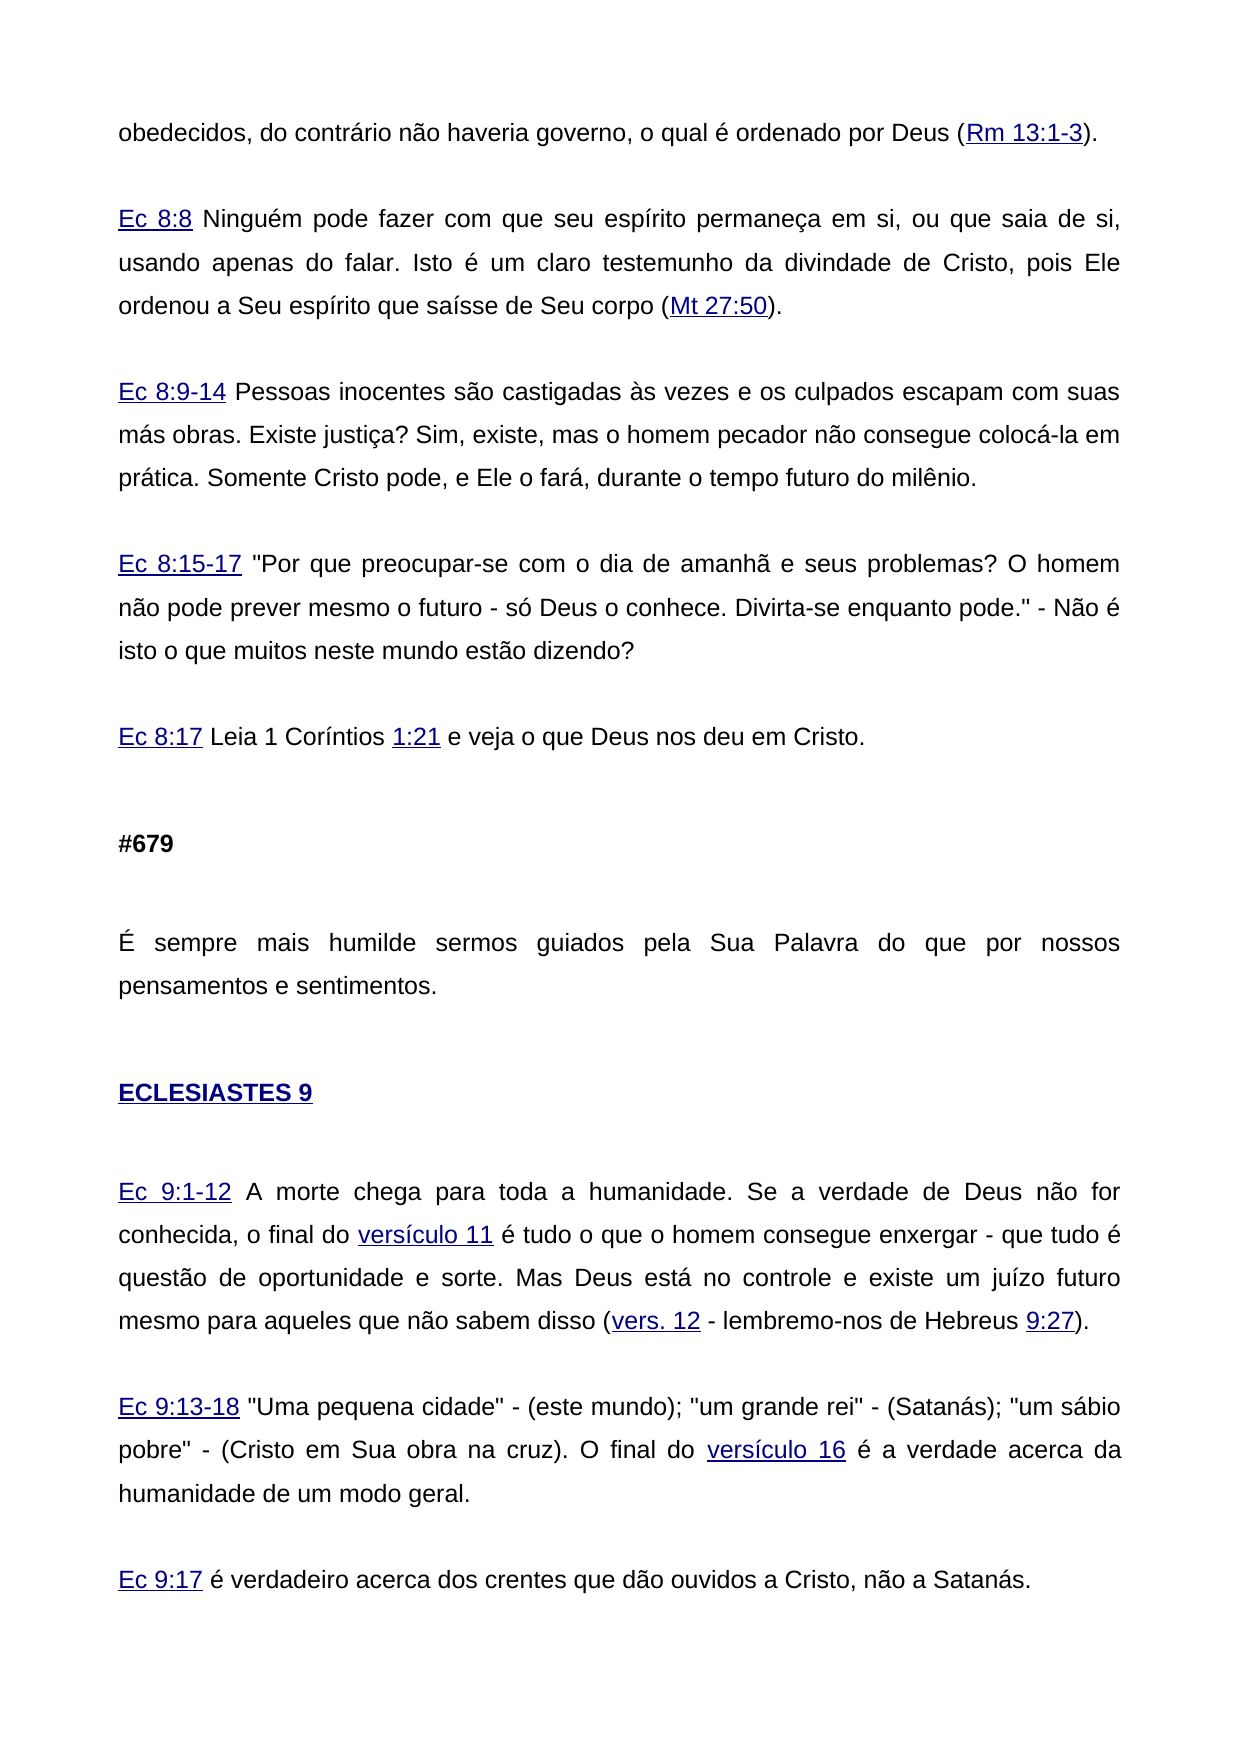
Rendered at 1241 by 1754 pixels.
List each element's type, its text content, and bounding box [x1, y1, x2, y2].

text É sempre mais humilde sermos guiados pela Sua Palavra do que por nossos pensamentos e sentimentos. [118, 928, 1122, 999]
text Ec 8:15-17 "Por que preocupar-se com o dia de amanhã e seus problemas? O homem não pode prever mesmo o futuro - só Deus o conhece. Divirta-se enquanto pode." - Não é isto o que muitos neste mundo estão dizendo? [118, 549, 1122, 664]
subtitle ECLESIASTES 9 [118, 1078, 1122, 1107]
text Ec 9:13-18 "Uma pequena cidade" - (este mundo); "um grande rei" - (Satanás); "um sábio pobre" - (Cristo em Sua obra na cruz). O final do versículo 16 é a verdade acerca da humanidade de um modo geral. [118, 1392, 1122, 1507]
subtitle #679 [118, 829, 1122, 858]
text obedecidos, do contrário não haveria governo, o qual é ordenado por Deus (Rm 13:1-3). [118, 118, 1122, 147]
text Ec 9:1-12 A morte chega para toda a humanidade. Se a verdade de Deus não for conhecida, o final do versículo 11 é tudo o que o homem consegue enxergar - que tudo é questão de oportunidade e sorte. Mas Deus está no controle e existe um juízo futuro mesmo para aqueles que não sabem disso (vers. 12 - lembremo-nos de Hebreus 9:27). [118, 1177, 1122, 1335]
text Ec 9:17 é verdadeiro acerca dos crentes que dão ouvidos a Cristo, não a Satanás. [118, 1565, 1122, 1593]
text Ec 8:8 Ninguém pode fazer com que seu espírito permaneça em si, ou que saia de si, usando apenas do falar. Isto é um claro testemunho da divindade de Cristo, pois Ele ordenou a Seu espírito que saísse de Seu corpo (Mt 27:50). [118, 204, 1122, 319]
text Ec 8:9-14 Pessoas inocentes são castigadas às vezes e os culpados escapam com suas más obras. Existe justiça? Sim, existe, mas o homem pecador não consegue colocá-la em prática. Somente Cristo pode, e Ele o fará, durante o tempo futuro do milênio. [118, 377, 1122, 492]
text Ec 8:17 Leia 1 Coríntios 1:21 e veja o que Deus nos deu em Cristo. [118, 722, 1122, 751]
